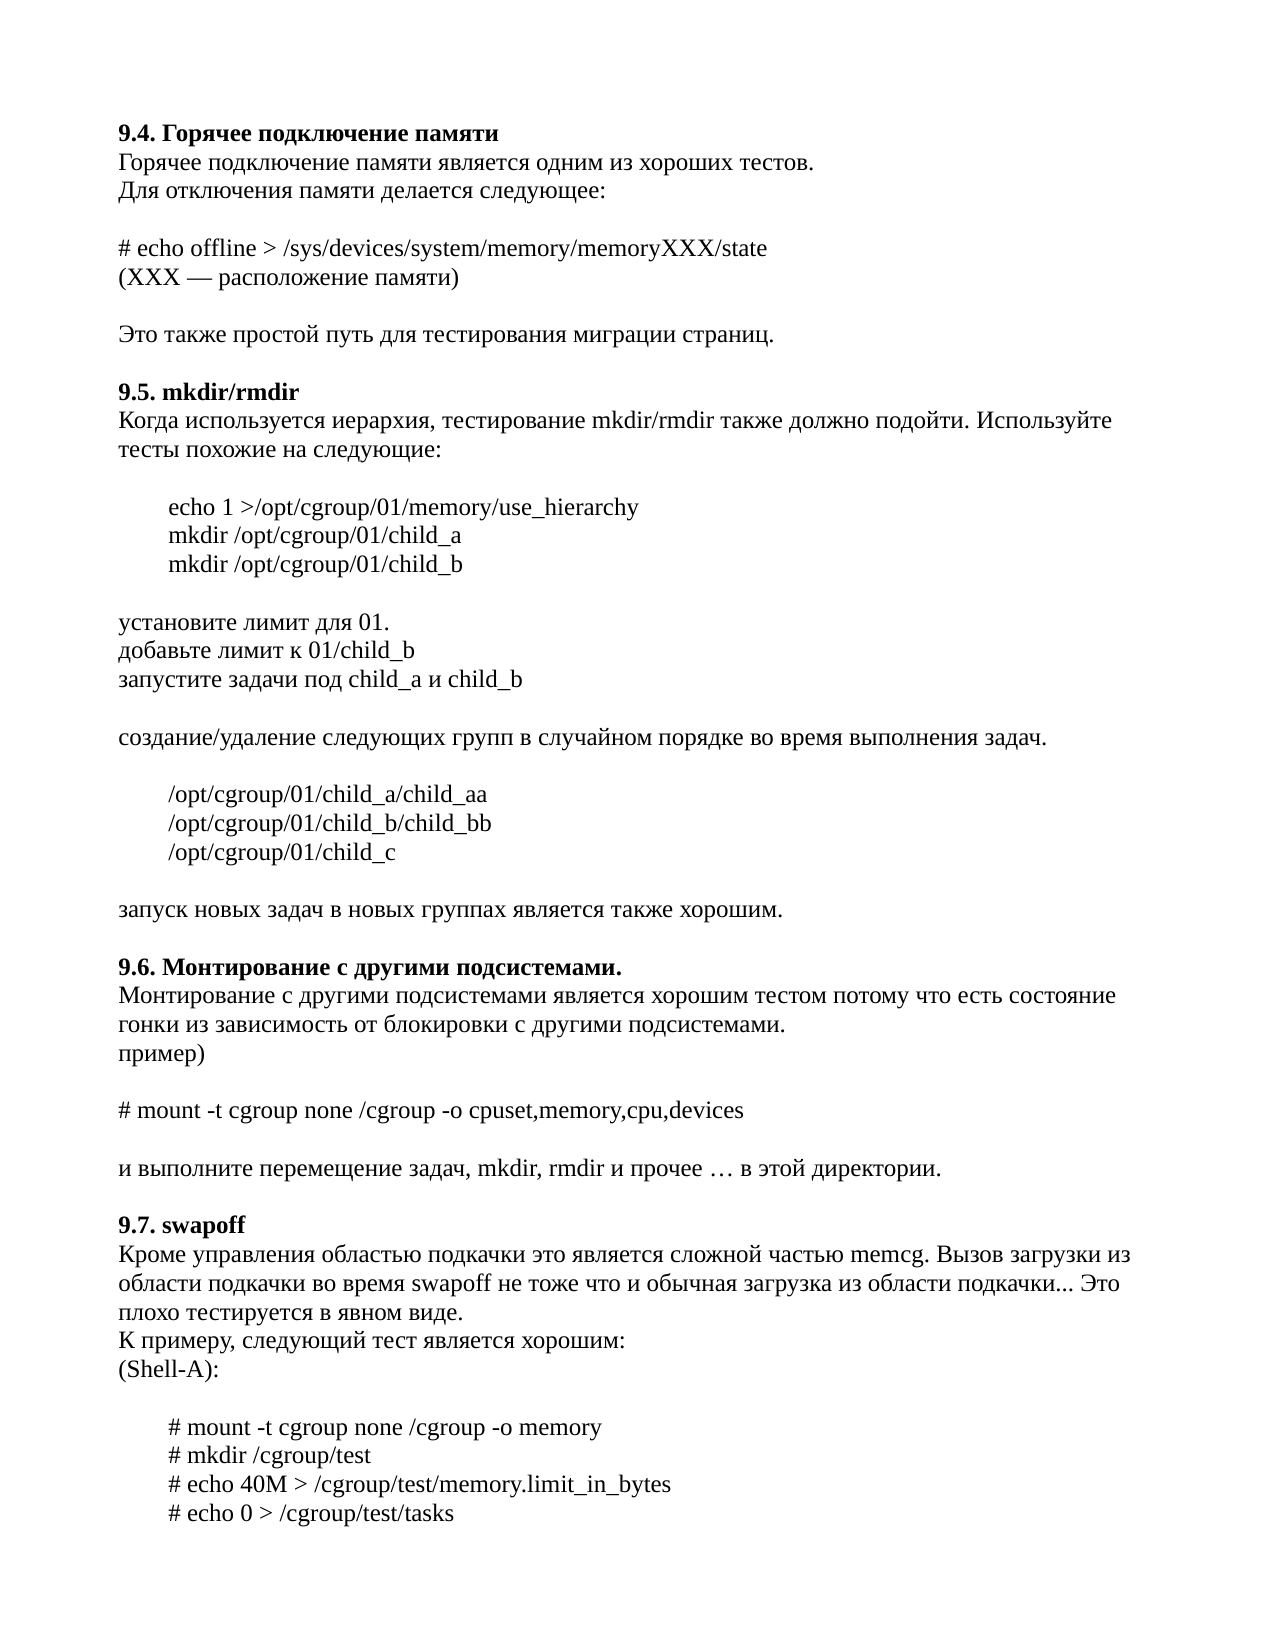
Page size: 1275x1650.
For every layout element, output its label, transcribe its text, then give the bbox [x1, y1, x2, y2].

text (Shell-A): [118, 1354, 1157, 1383]
text 9.6. Монтирование с другими подсистемами. [118, 952, 1157, 981]
text Горячее подключение памяти является одним из хороших тестов. [118, 147, 1157, 176]
text # mount -t cgroup none /cgroup -o cpuset,memory,cpu,devices [118, 1096, 1157, 1124]
text echo 1 >/opt/cgroup/01/memory/use_hierarchy [118, 492, 1157, 521]
text Монтирование с другими подсистемами является хорошим тестом потому что есть состояние гонки из зависимость от блокировки с другими подсистемами. [118, 981, 1157, 1038]
text создание/удаление следующих групп в случайном порядке во время выполнения задач. [118, 722, 1157, 751]
text К примеру, следующий тест является хорошим: [118, 1326, 1157, 1354]
text # mkdir /cgroup/test [118, 1441, 1157, 1469]
text (ХХХ — расположение памяти) [118, 262, 1157, 291]
text 9.7. swapoff [118, 1211, 1157, 1239]
text 9.4. Горячее подключение памяти [118, 118, 1157, 147]
text mkdir /opt/cgroup/01/child_a [118, 521, 1157, 549]
text установите лимит для 01. [118, 607, 1157, 636]
text Когда используется иерархия, тестирование mkdir/rmdir также должно подойти. Используйте тесты похожие на следующие: [118, 406, 1157, 463]
text 9.5. mkdir/rmdir [118, 377, 1157, 406]
text Кроме управления областью подкачки это является сложной частью memcg. Вызов загрузки из области подкачки во время swapoff не тоже что и обычная загрузка из области подкачки... Это плохо тестируется в явном виде. [118, 1239, 1157, 1326]
text пример) [118, 1038, 1157, 1067]
text запустите задачи под child_a и child_b [118, 664, 1157, 693]
text # echo 40M > /cgroup/test/memory.limit_in_bytes [118, 1469, 1157, 1498]
text /opt/cgroup/01/child_a/child_aa [118, 779, 1157, 808]
text # echo 0 > /cgroup/test/tasks [118, 1498, 1157, 1527]
text /opt/cgroup/01/child_c [118, 837, 1157, 866]
text /opt/cgroup/01/child_b/child_bb [118, 808, 1157, 837]
text и выполните перемещение задач, mkdir, rmdir и прочее … в этой директории. [118, 1153, 1157, 1182]
text Для отключения памяти делается следующее: [118, 176, 1157, 204]
text добавьте лимит к 01/child_b [118, 636, 1157, 664]
text запуск новых задач в новых группах является также хорошим. [118, 894, 1157, 923]
text # echo offline > /sys/devices/system/memory/memoryXXX/state [118, 233, 1157, 262]
text mkdir /opt/cgroup/01/child_b [118, 549, 1157, 578]
text Это также простой путь для тестирования миграции страниц. [118, 319, 1157, 348]
text # mount -t cgroup none /cgroup -o memory [118, 1412, 1157, 1441]
